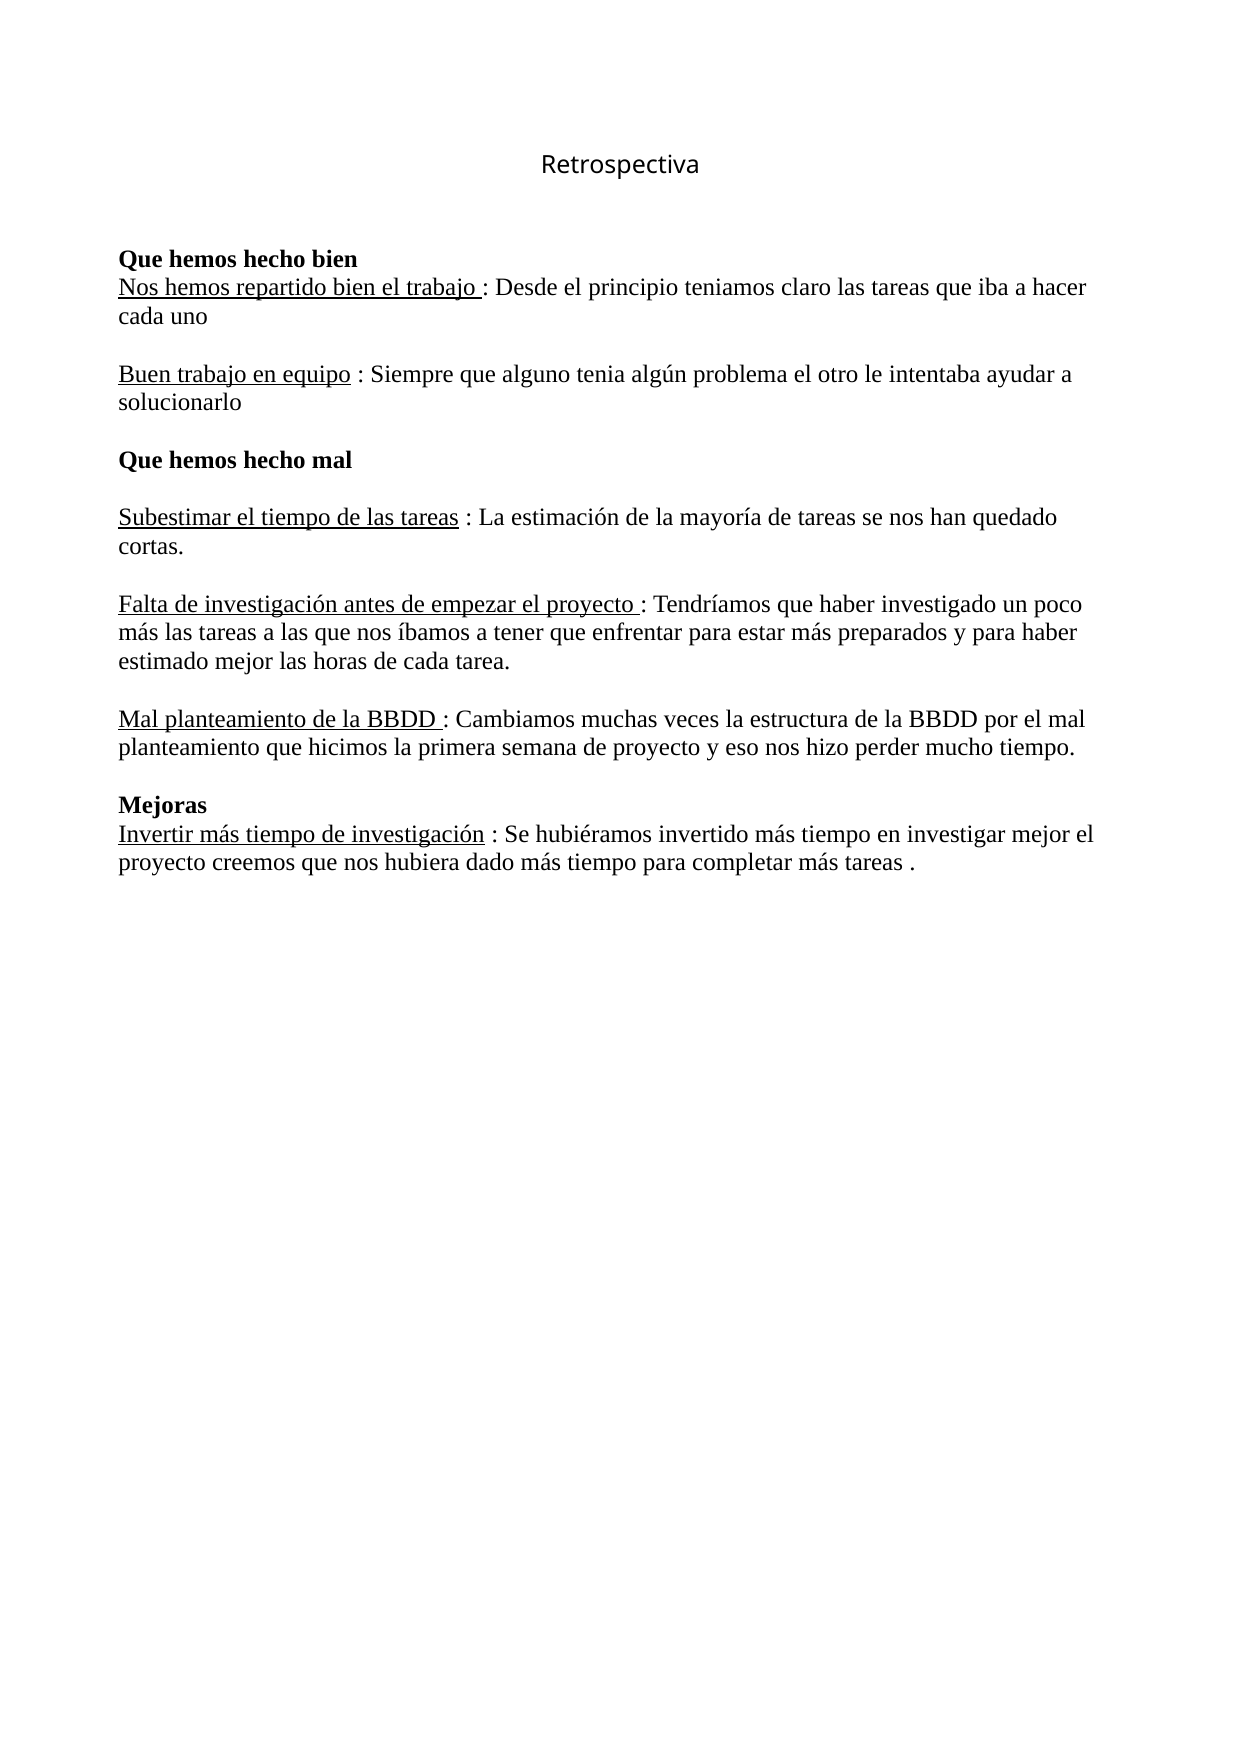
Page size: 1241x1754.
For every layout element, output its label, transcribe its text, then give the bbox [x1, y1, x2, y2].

text Retrospectiva [118, 147, 1122, 181]
text Que hemos hecho bien Nos hemos repartido bien el trabajo : Desde el principio teniamos claro las tareas que iba a hacer cada uno Buen trabajo en equipo : Siempre que alguno tenia algún problema el otro le intentaba ayudar a solucionarlo Que hemos hecho mal Subestimar el tiempo de las tareas : La estimación de la mayoría de tareas se nos han quedado cortas. Falta de investigación antes de empezar el proyecto : Tendríamos que haber investigado un poco más las tareas a las que nos íbamos a tener que enfrentar para estar más preparados y para haber estimado mejor las horas de cada tarea. Mal planteamiento de la BBDD : Cambiamos muchas veces la estructura de la BBDD por el mal planteamiento que hicimos la primera semana de proyecto y eso nos hizo perder mucho tiempo. Mejoras Invertir más tiempo de investigación : Se hubiéramos invertido más tiempo en investigar mejor el proyecto creemos que nos hubiera dado más tiempo para completar más tareas . [118, 244, 1122, 876]
